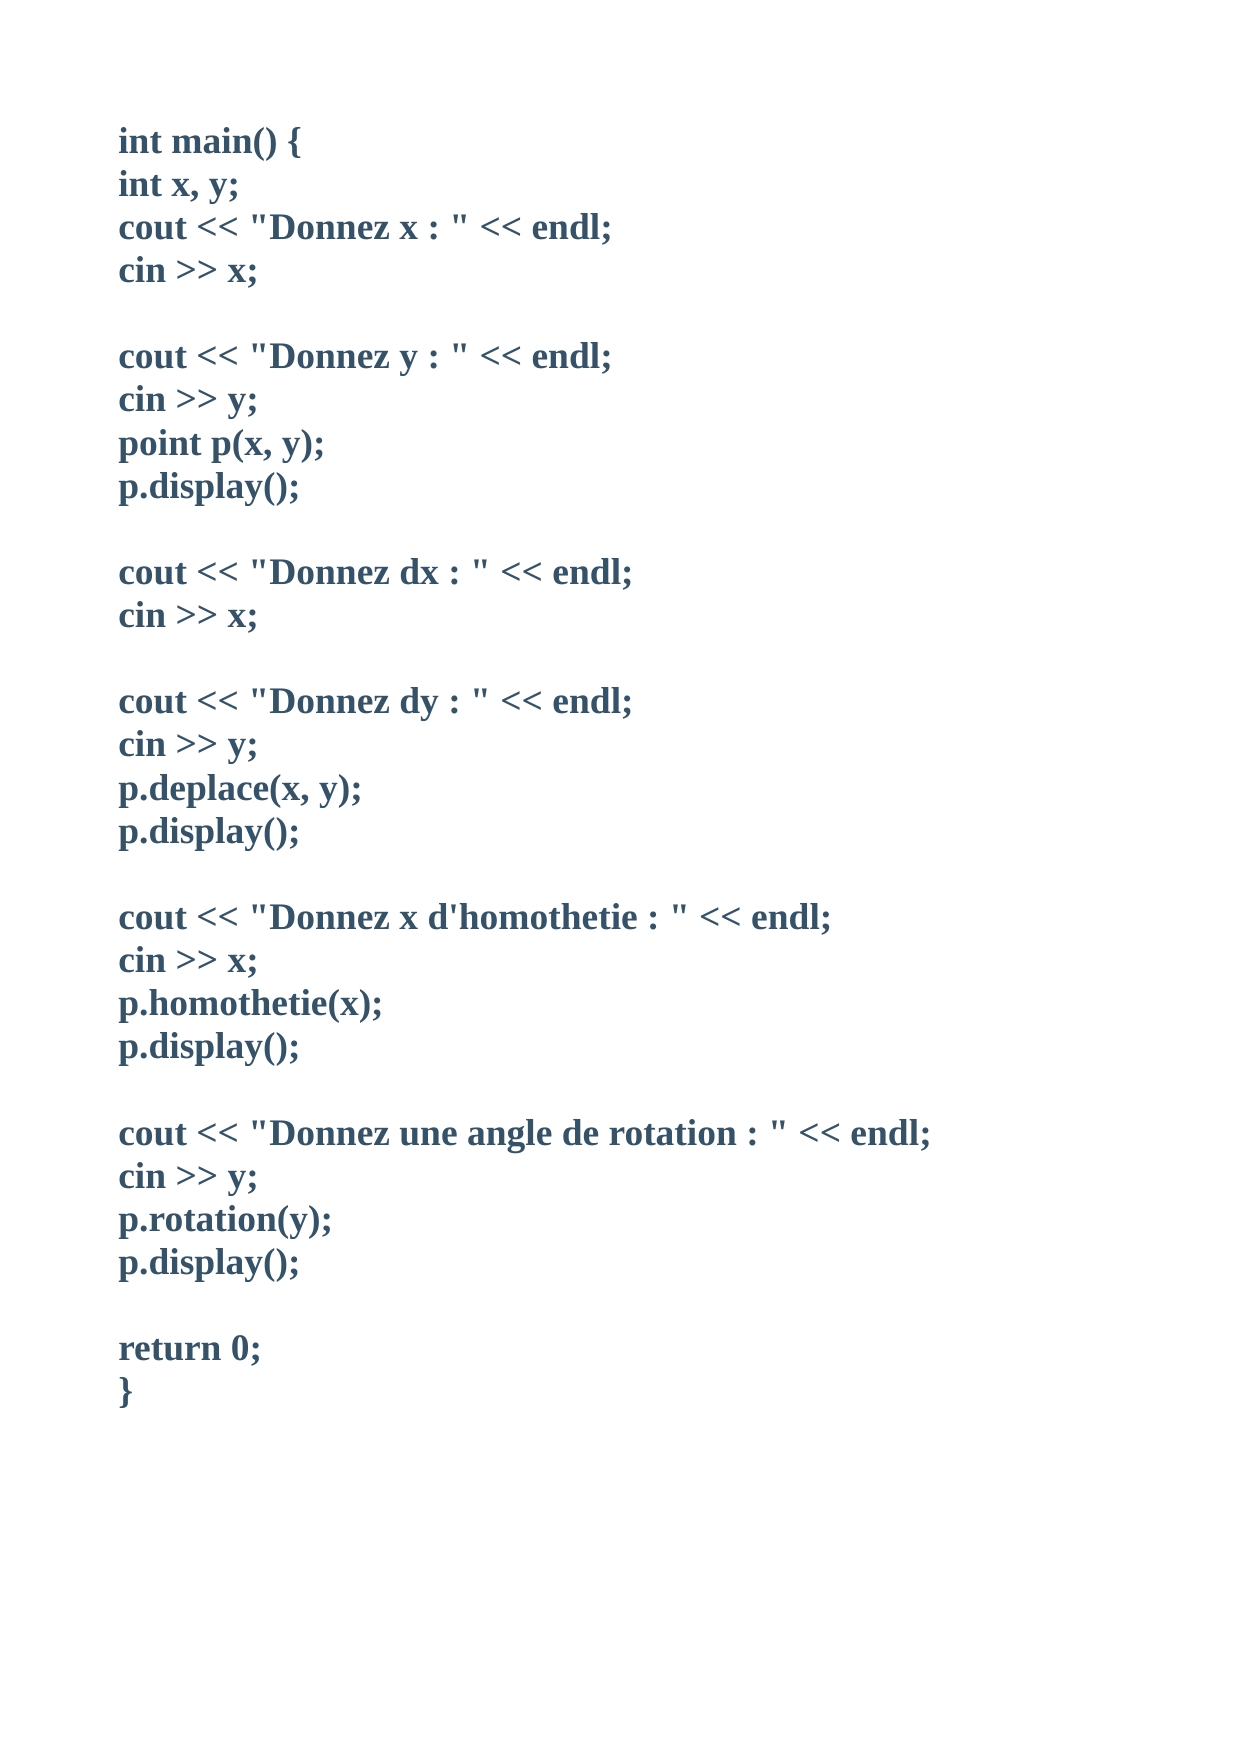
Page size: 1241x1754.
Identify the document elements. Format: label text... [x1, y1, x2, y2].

text cout << "Donnez x : " << endl; [118, 204, 1122, 247]
text cout << "Donnez x d'homothetie : " << endl; [118, 894, 1122, 937]
text p.deplace(x, y); [118, 765, 1122, 808]
text p.display(); [118, 808, 1122, 851]
text p.rotation(y); [118, 1196, 1122, 1239]
text cout << "Donnez y : " << endl; [118, 334, 1122, 377]
text cin >> y; [118, 1153, 1122, 1196]
text p.display(); [118, 463, 1122, 506]
text cin >> y; [118, 722, 1122, 765]
text p.display(); [118, 1239, 1122, 1282]
text cin >> x; [118, 937, 1122, 981]
text cout << "Donnez une angle de rotation : " << endl; [118, 1110, 1122, 1153]
text int main() { [118, 118, 1122, 161]
text int x, y; [118, 161, 1122, 204]
text p.display(); [118, 1024, 1122, 1067]
text cin >> x; [118, 247, 1122, 291]
text point p(x, y); [118, 420, 1122, 463]
text cin >> y; [118, 377, 1122, 420]
text cin >> x; [118, 592, 1122, 636]
text cout << "Donnez dx : " << endl; [118, 549, 1122, 592]
text p.homothetie(x); [118, 981, 1122, 1024]
text cout << "Donnez dy : " << endl; [118, 679, 1122, 722]
text return 0; [118, 1326, 1122, 1369]
text } [118, 1369, 1122, 1412]
